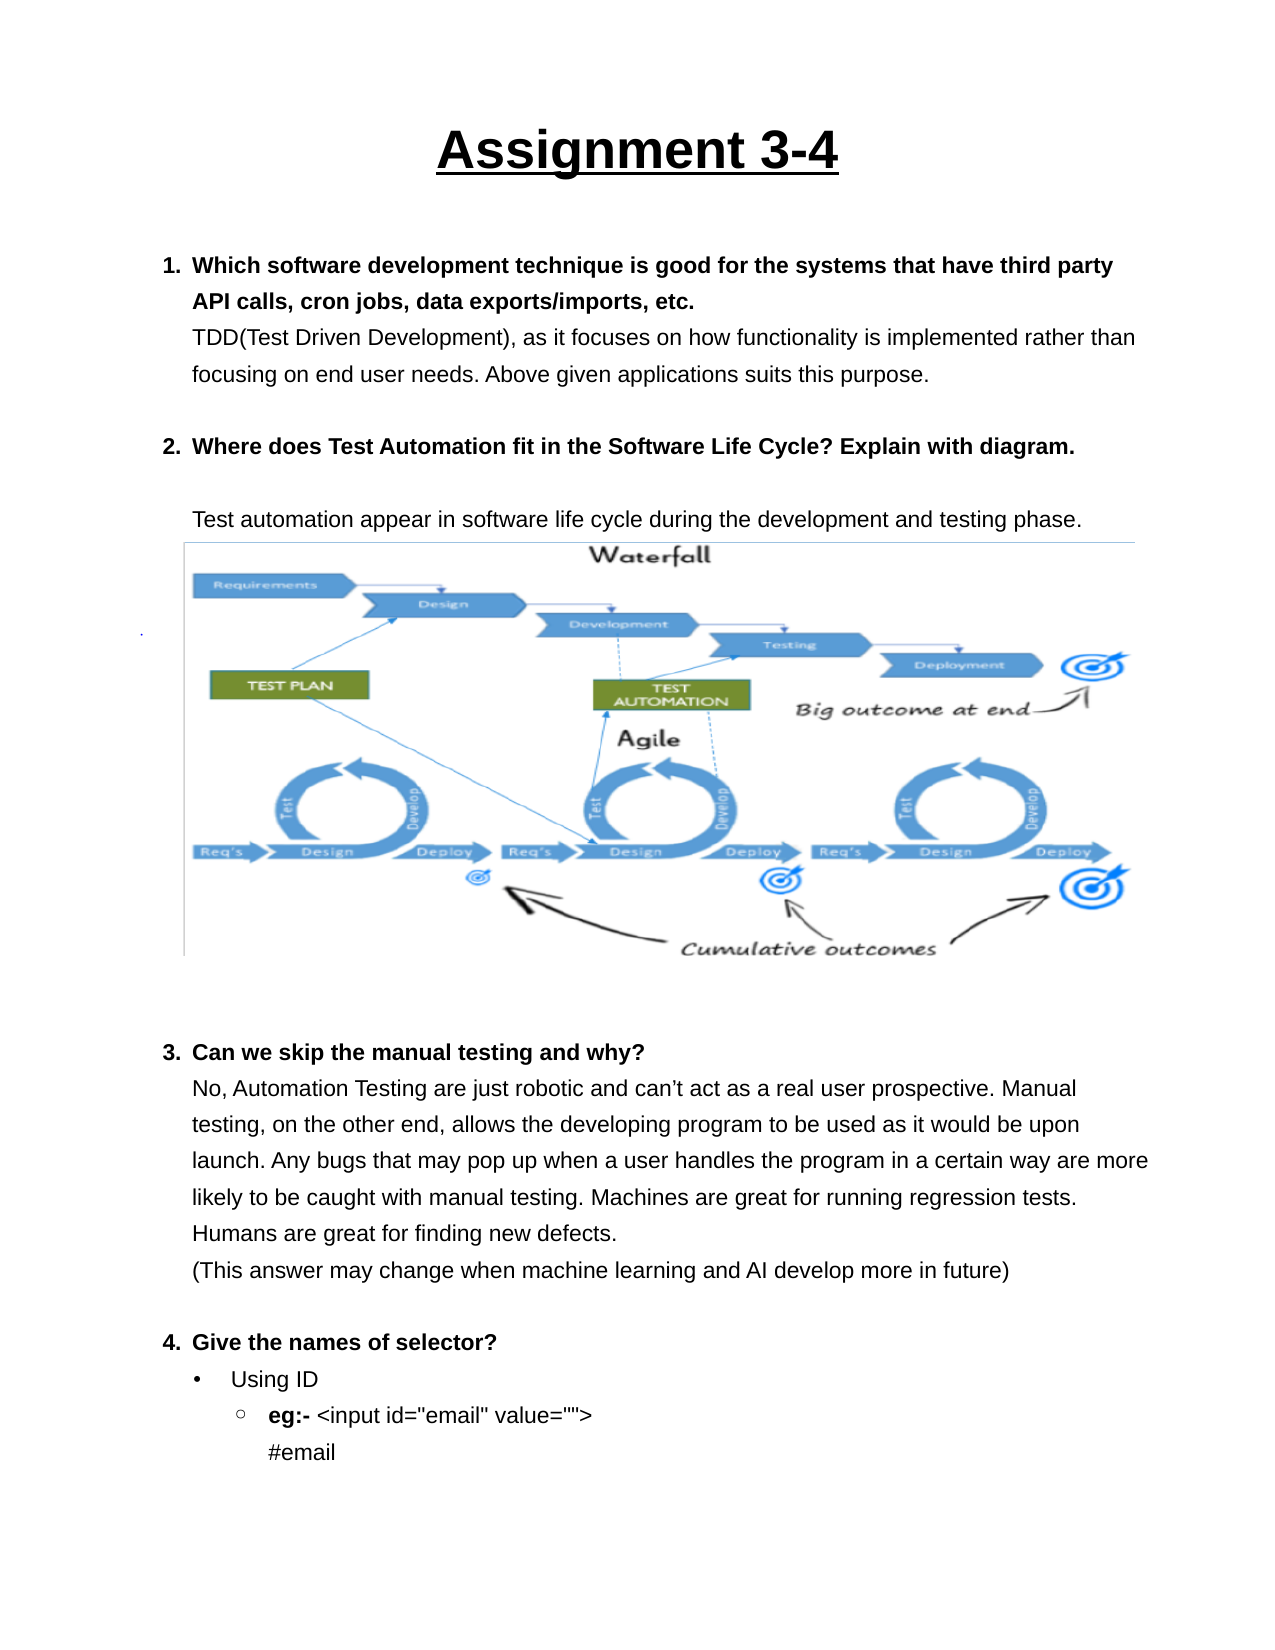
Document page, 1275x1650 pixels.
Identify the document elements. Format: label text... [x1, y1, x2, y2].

list No, Automation Testing are just robotic and can’t act as a real user prospective. Manual testing, on the other end, allows the developing program to be used as it would be upon launch. Any bugs that may pop up when a user handles the program in a certain way are more likely to be caught with manual testing. Machines are great for running regression tests. Humans are great for finding new defects. [162, 1075, 1157, 1247]
list Using ID [193, 1366, 1157, 1392]
list (This answer may change when machine learning and AI develop more in future) [162, 1257, 1157, 1283]
picture [140, 542, 1135, 956]
list Which software development technique is good for the systems that have third party API calls, cron jobs, data exports/imports, etc. [162, 252, 1157, 314]
list Test automation appear in software life cycle during the development and testing phase. [162, 506, 1157, 532]
list #email [231, 1439, 1157, 1465]
list Can we skip the manual testing and why? [162, 1038, 1157, 1065]
list eg:- <input id="email" value=""> [231, 1402, 1157, 1429]
text Assignment 3-4 [118, 118, 1157, 180]
list Give the names of selector? [162, 1329, 1157, 1356]
list TDD(Test Driven Development), as it focuses on how functionality is implemented rather than focusing on end user needs. Above given applications suits this purpose. [162, 324, 1157, 387]
list Where does Test Automation fit in the Software Life Cycle? Explain with diagram. [162, 433, 1157, 460]
